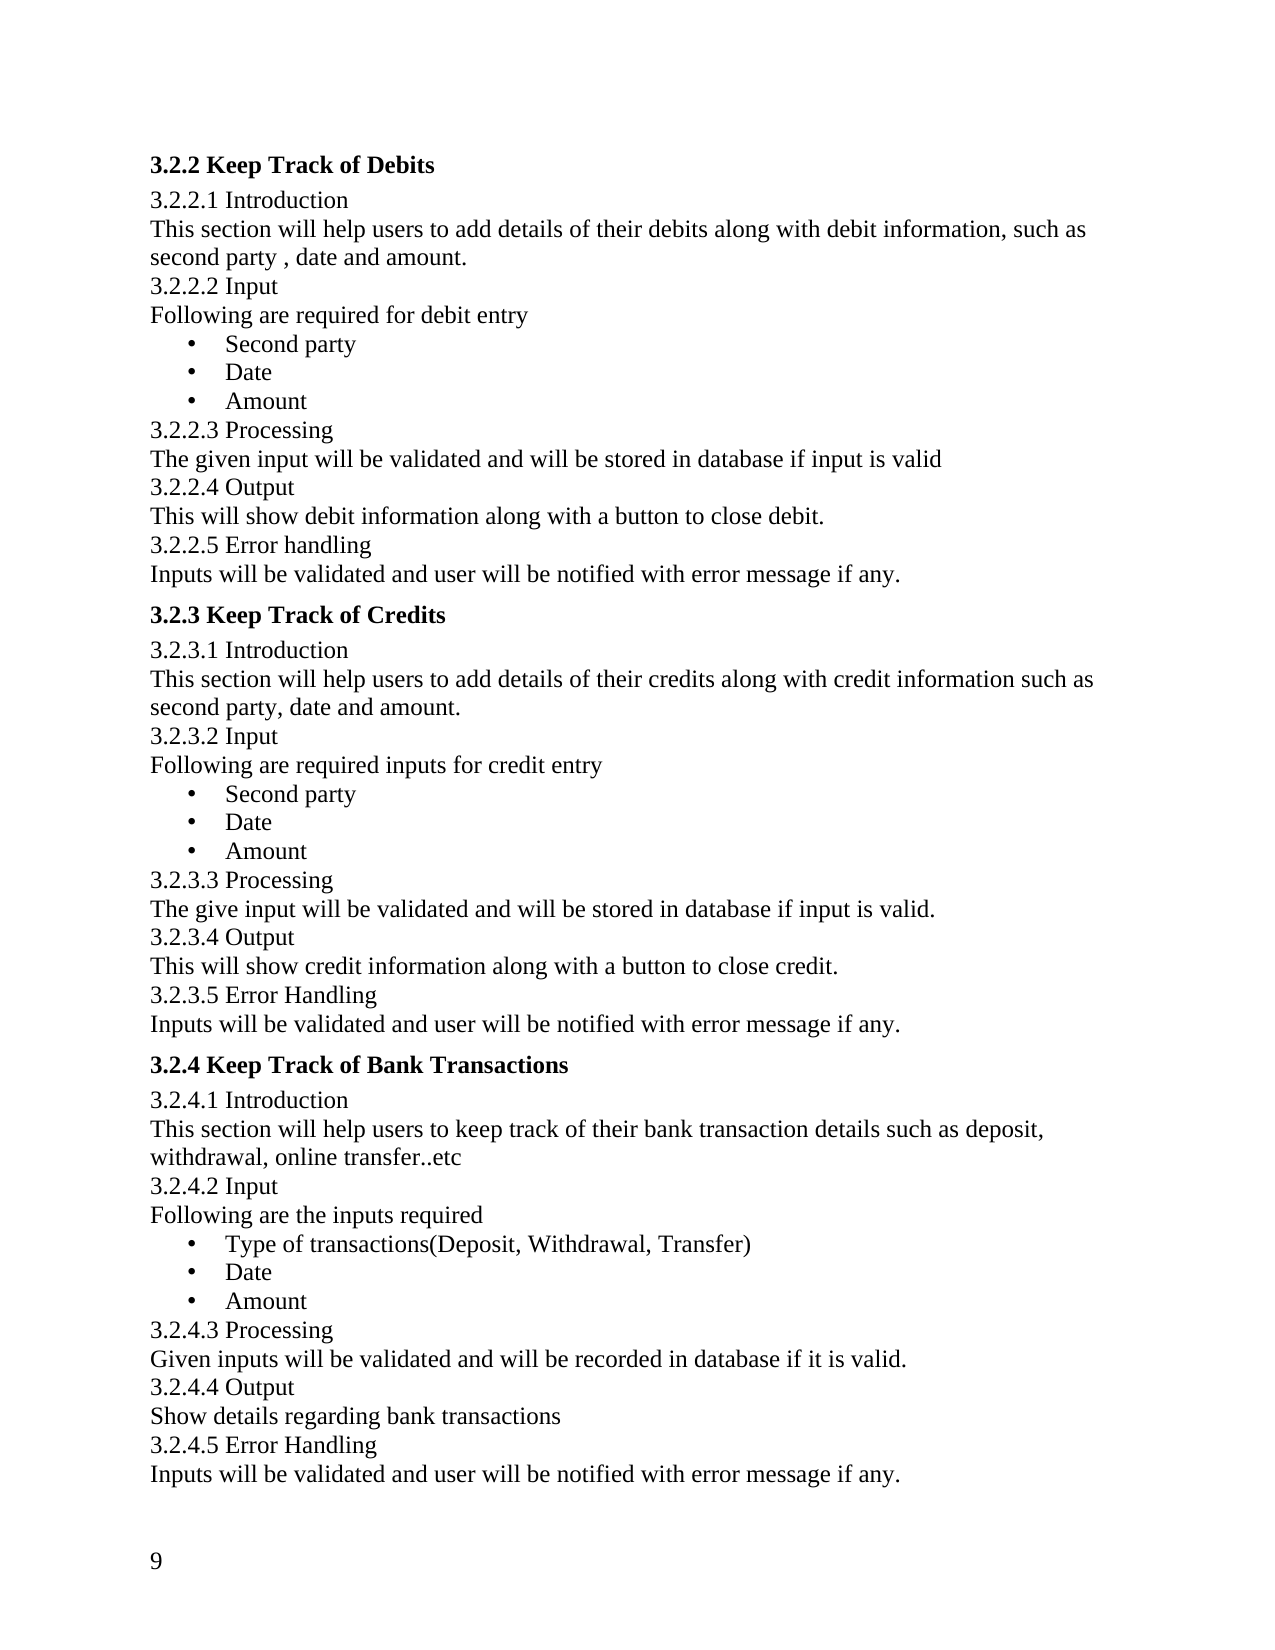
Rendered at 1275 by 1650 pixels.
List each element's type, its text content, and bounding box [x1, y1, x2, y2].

list Date [187, 357, 1125, 386]
subtitle 3.2.3 Keep Track of Credits [150, 600, 1125, 629]
list Type of transactions(Deposit, Withdrawal, Transfer) [187, 1229, 1125, 1257]
list Date [187, 807, 1125, 836]
text 3.2.4.1 Introduction [150, 1085, 1125, 1114]
text This will show debit information along with a button to close debit. [150, 501, 1125, 530]
text This section will help users to add details of their credits along with credit information such as second party, date and amount. [150, 664, 1125, 721]
text 3.2.4.3 Processing [150, 1315, 1125, 1344]
list Amount [187, 386, 1125, 415]
list Second party [187, 329, 1125, 357]
text 3.2.4.4 Output [150, 1372, 1125, 1401]
text Given inputs will be validated and will be recorded in database if it is valid. [150, 1344, 1125, 1372]
text The give input will be validated and will be stored in database if input is valid. [150, 894, 1125, 922]
text Following are required inputs for credit entry [150, 750, 1125, 779]
text 3.2.3.4 Output [150, 922, 1125, 951]
text 3.2.3.5 Error Handling [150, 980, 1125, 1009]
text 3.2.4.5 Error Handling [150, 1430, 1125, 1459]
text 3.2.3.1 Introduction [150, 635, 1125, 664]
text 3.2.3.3 Processing [150, 865, 1125, 894]
list Amount [187, 836, 1125, 865]
text 3.2.4.2 Input [150, 1171, 1125, 1200]
text Show details regarding bank transactions [150, 1401, 1125, 1430]
list Second party [187, 779, 1125, 807]
text 3.2.3.2 Input [150, 721, 1125, 750]
text 3.2.2.2 Input [150, 271, 1125, 300]
text This section will help users to keep track of their bank transaction details such as deposit, withdrawal, online transfer..etc [150, 1114, 1125, 1171]
text 3.2.2.4 Output [150, 472, 1125, 501]
subtitle 3.2.4 Keep Track of Bank Transactions [150, 1050, 1125, 1079]
text This section will help users to add details of their debits along with debit information, such as second party , date and amount. [150, 214, 1125, 271]
text 3.2.2.3 Processing [150, 415, 1125, 444]
text 3.2.2.1 Introduction [150, 185, 1125, 214]
text The given input will be validated and will be stored in database if input is valid [150, 444, 1125, 472]
text 3.2.2.5 Error handling [150, 530, 1125, 559]
text Inputs will be validated and user will be notified with error message if any. [150, 1009, 1125, 1037]
list Date [187, 1257, 1125, 1286]
list Amount [187, 1286, 1125, 1315]
text Inputs will be validated and user will be notified with error message if any. [150, 559, 1125, 587]
text Following are required for debit entry [150, 300, 1125, 329]
text Inputs will be validated and user will be notified with error message if any. [150, 1459, 1125, 1487]
text This will show credit information along with a button to close credit. [150, 951, 1125, 980]
subtitle 3.2.2 Keep Track of Debits [150, 150, 1125, 179]
text Following are the inputs required [150, 1200, 1125, 1229]
